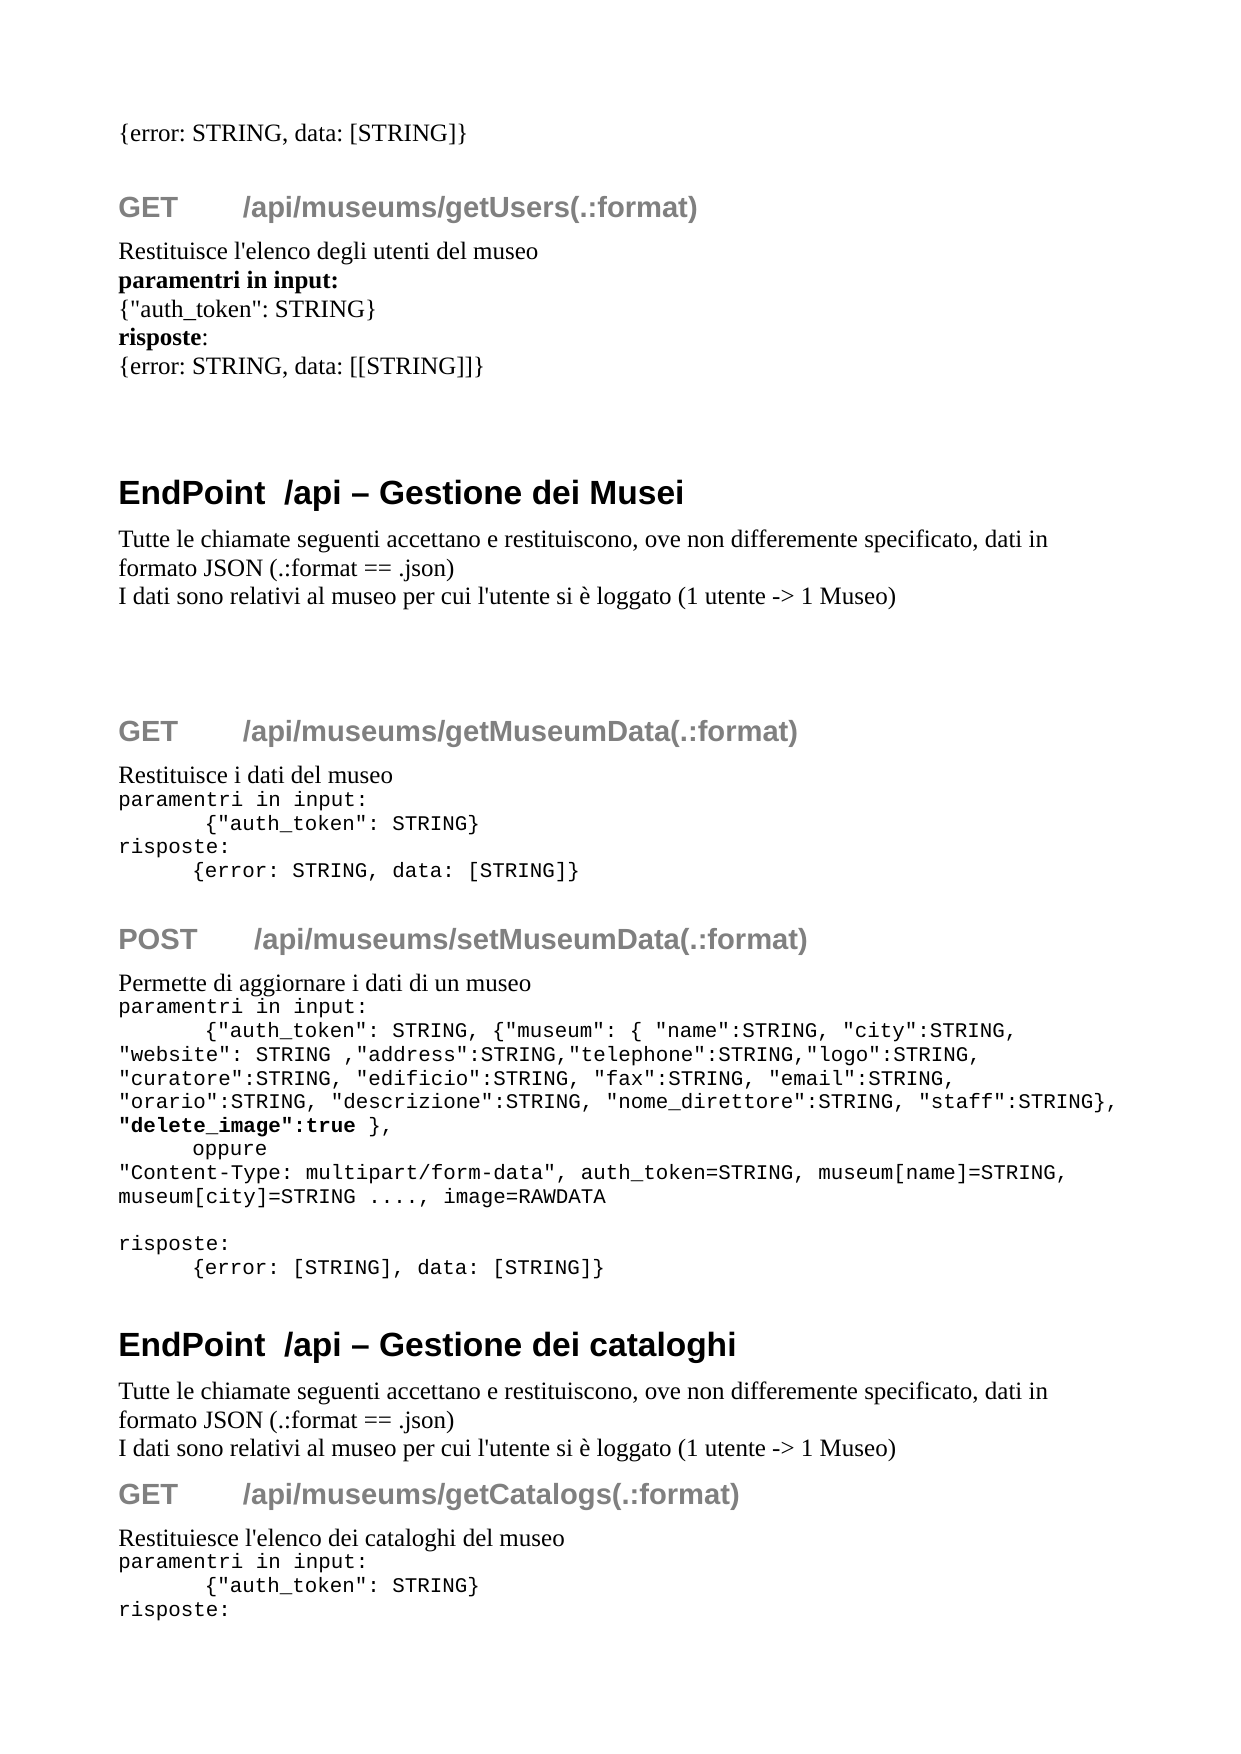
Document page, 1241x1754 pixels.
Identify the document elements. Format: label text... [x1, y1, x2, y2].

subtitle EndPoint /api – Gestione dei cataloghi [118, 1325, 1122, 1363]
text {error: STRING, data: [[STRING]]} [118, 351, 1122, 380]
subtitle GET /api/museums/getUsers(.:format) [118, 190, 1122, 224]
text Restituiesce l'elenco dei cataloghi del museo [118, 1523, 1122, 1552]
text Tutte le chiamate seguenti accettano e restituiscono, ove non differemente specificato, dati in formato JSON (.:format == .json) [118, 524, 1122, 581]
subtitle EndPoint /api – Gestione dei Musei [118, 473, 1122, 511]
text Tutte le chiamate seguenti accettano e restituiscono, ove non differemente specificato, dati in formato JSON (.:format == .json) [118, 1376, 1122, 1433]
text {"auth_token": STRING, {"museum": { "name":STRING, "city":STRING, "website": STRING ,"address":STRING,"telephone":STRING,"logo":STRING, "curatore":STRING, "edificio":STRING, "fax":STRING, "email":STRING, "orario":STRING, "descrizione":STRING, "nome_direttore":STRING, "staff":STRING}, "delete_image":true }, [118, 1020, 1122, 1138]
text risposte: [118, 322, 1122, 351]
text {"auth_token": STRING} [118, 813, 1122, 836]
text I dati sono relativi al museo per cui l'utente si è loggato (1 utente -> 1 Museo) [118, 1433, 1122, 1462]
text I dati sono relativi al museo per cui l'utente si è loggato (1 utente -> 1 Museo) [118, 581, 1122, 610]
text {"auth_token": STRING} [118, 1575, 1122, 1599]
text paramentri in input: [118, 265, 1122, 294]
text paramentri in input: [118, 997, 1122, 1020]
text Permette di aggiornare i dati di un museo [118, 968, 1122, 997]
text {error: STRING, data: [STRING]} [118, 860, 1122, 883]
text paramentri in input: [118, 789, 1122, 813]
text oppure [118, 1138, 1122, 1162]
subtitle GET /api/museums/getCatalogs(.:format) [118, 1477, 1122, 1510]
text {error: [STRING], data: [STRING]} [118, 1257, 1122, 1280]
text risposte: [118, 1233, 1122, 1257]
text "Content-Type: multipart/form-data", auth_token=STRING, museum[name]=STRING, museum[city]=STRING ...., image=RAWDATA [118, 1162, 1122, 1209]
text risposte: [118, 836, 1122, 860]
text paramentri in input: [118, 1552, 1122, 1575]
text Restituisce i dati del museo [118, 760, 1122, 789]
text Restituisce l'elenco degli utenti del museo [118, 236, 1122, 265]
subtitle GET /api/museums/getMuseumData(.:format) [118, 714, 1122, 748]
text {"auth_token": STRING} [118, 294, 1122, 322]
text {error: STRING, data: [STRING]} [118, 118, 1122, 147]
subtitle POST /api/museums/setMuseumData(.:format) [118, 922, 1122, 955]
text risposte: [118, 1599, 1122, 1622]
